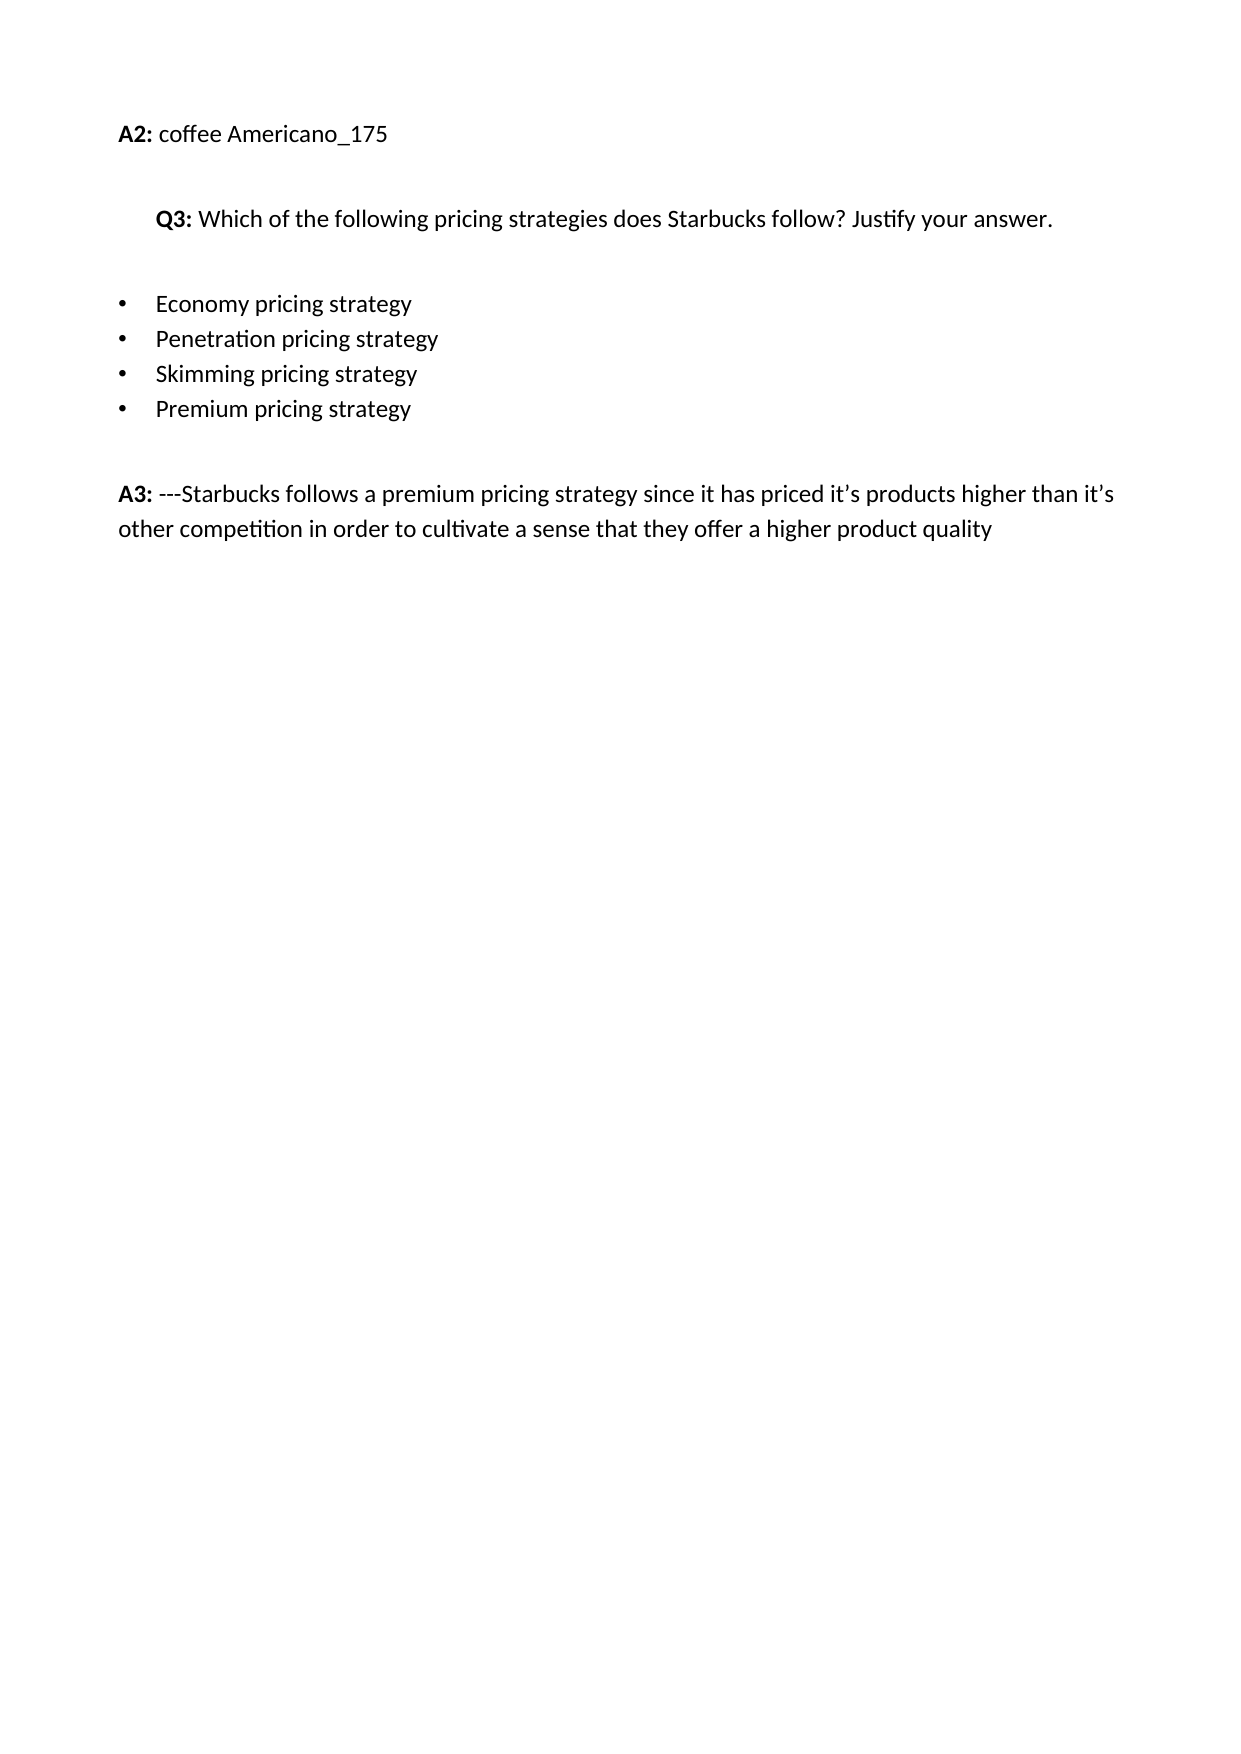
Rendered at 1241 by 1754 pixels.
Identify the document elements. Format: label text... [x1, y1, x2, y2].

text A2: coffee Americano_175 [118, 118, 1122, 149]
text A3: ---Starbucks follows a premium pricing strategy since it has priced it’s products higher than it’s other competition in order to cultivate a sense that they offer a higher product quality [118, 478, 1122, 544]
list Premium pricing strategy [81, 393, 1122, 424]
list Skimming pricing strategy [81, 358, 1122, 389]
text Q3: Which of the following pricing strategies does Starbucks follow? Justify your answer. [156, 203, 1122, 234]
list Economy pricing strategy [81, 288, 1122, 319]
list Penetration pricing strategy [81, 323, 1122, 354]
